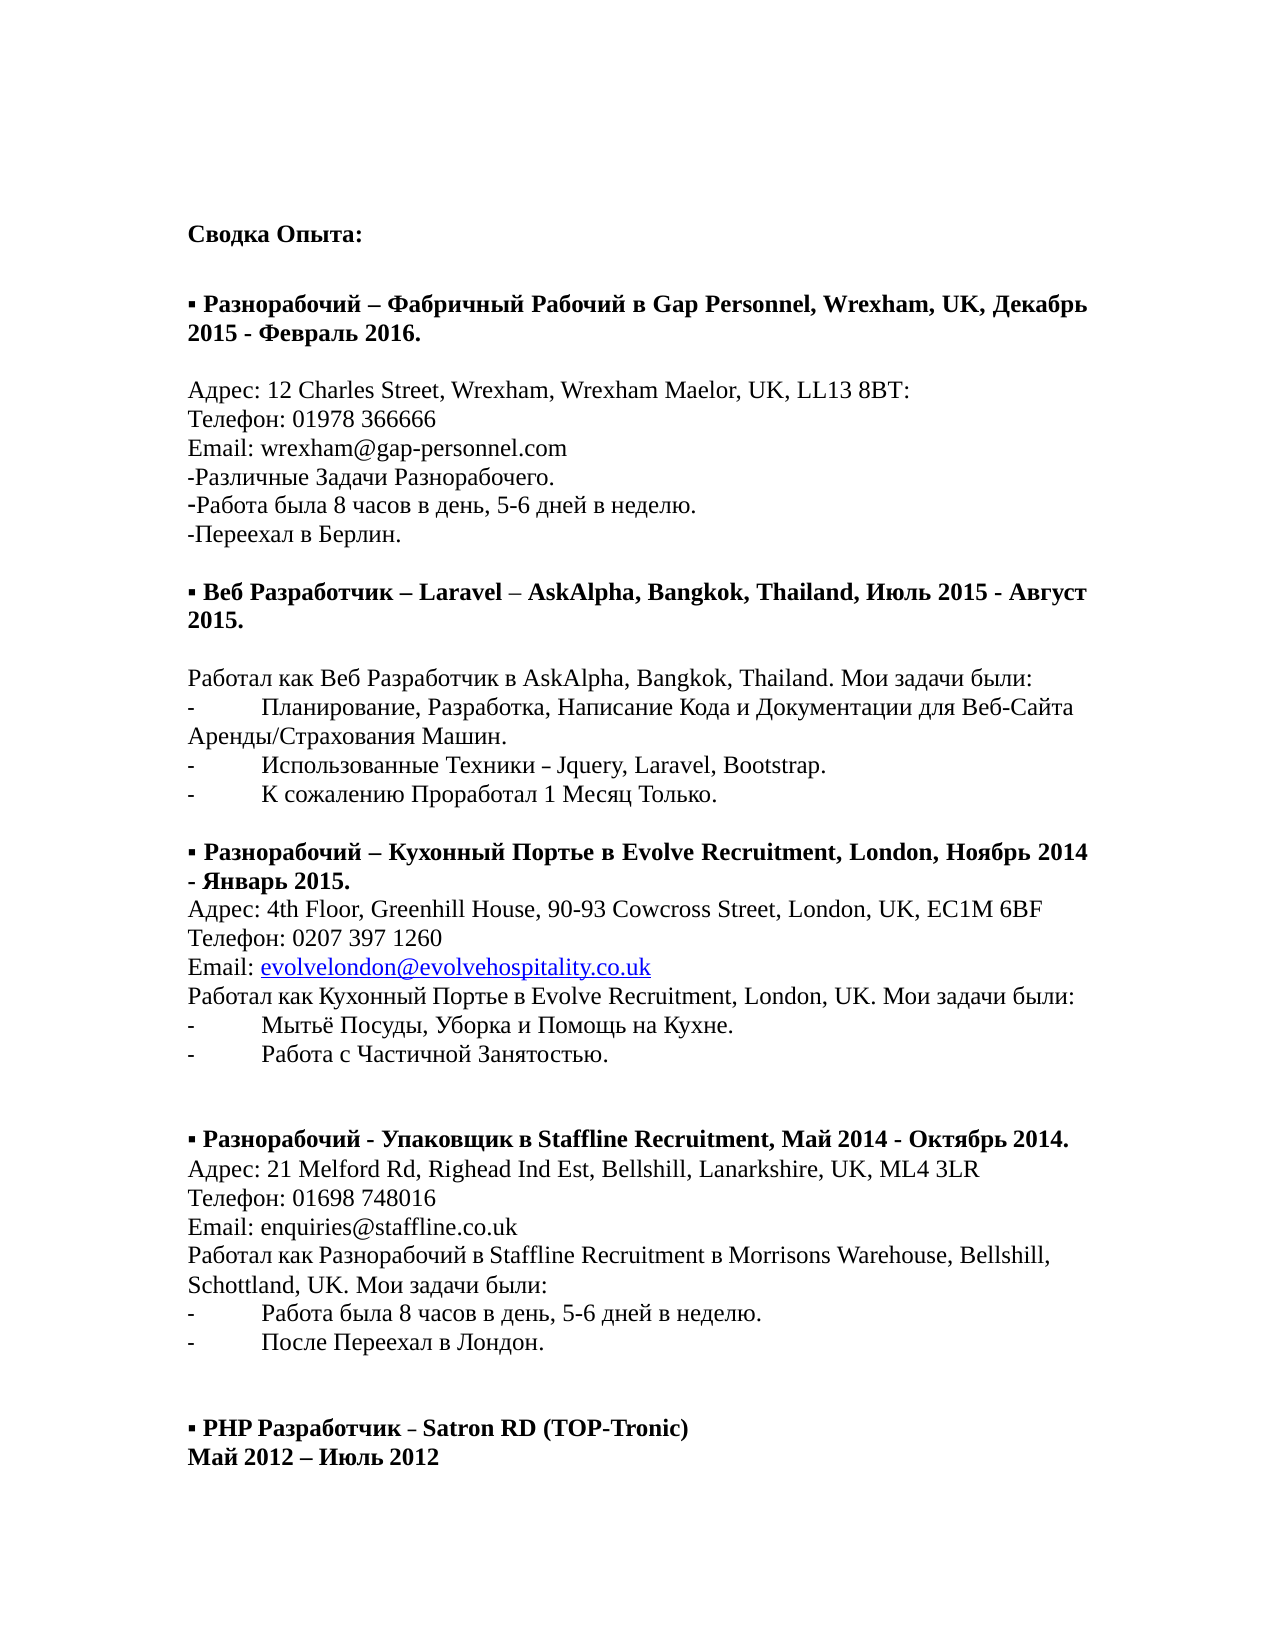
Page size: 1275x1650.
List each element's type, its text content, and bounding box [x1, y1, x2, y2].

text Май 2012 – Июль 2012 [187, 1442, 1087, 1472]
list Работа была 8 часов в день, 5-6 дней в неделю. [187, 491, 1087, 519]
text ▪ Разнорабочий - Упаковщик в Staffline Recruitment, Май 2014 - Октябрь 2014. [187, 1124, 1087, 1154]
text ▪ PHP Разработчик – Satron RD (TOP-Tronic) [187, 1413, 1087, 1442]
text Сводка Опыта: [187, 219, 1087, 248]
list Различные Задачи Разнорабочего. [187, 462, 1087, 491]
text Телефон: 01978 366666 [187, 404, 1087, 433]
text ▪ Разнорабочий – Фабричный Рабочий в Gap Personnel, Wrexham, UK, Декабрь 2015 - Февраль 2016. [187, 289, 1087, 347]
text Работал как Веб Разработчик в AskAlpha, Bangkok, Thailand. Мои задачи были: [187, 663, 1087, 692]
list Переехал в Берлин. [187, 519, 1087, 548]
text - Мытьё Посуды, Уборка и Помощь на Кухне. [187, 1010, 1087, 1039]
text Телефон: 01698 748016 [187, 1183, 1087, 1212]
text Адрес: 4th Floor, Greenhill House, 90-93 Cowcross Street, London, UK, EC1M 6BF [187, 894, 1087, 923]
text - После Переехал в Лондон. [187, 1327, 1087, 1356]
text - Использованные Техники – Jquery, Laravel, Bootstrap. [187, 750, 1087, 779]
text ▪ Веб Разработчик – Laravel – AskAlpha, Bangkok, Thailand, Июль 2015 - Август 2015. [187, 577, 1087, 634]
text - Планирование, Разработка, Написание Кода и Документации для Веб-Сайта Аренды/Страхования Машин. [187, 692, 1087, 750]
text Email: wrexham@gap-personnel.com [187, 433, 1087, 462]
text - Работа была 8 часов в день, 5-6 дней в неделю. [187, 1298, 1087, 1327]
text - Работа с Частичной Занятостью. [187, 1039, 1087, 1068]
text Email: evolvelondon@evolvehospitality.co.uk [187, 952, 1087, 981]
text Адрес: 12 Charles Street, Wrexham, Wrexham Maelor, UK, LL13 8BT: [187, 376, 1087, 404]
text Адрес: 21 Melford Rd, Righead Ind Est, Bellshill, Lanarkshire, UK, ML4 3LR [187, 1154, 1087, 1183]
text - К сожалению Проработал 1 Месяц Только. [187, 779, 1087, 808]
text ▪ Разнорабочий – Кухонный Портье в Evolve Recruitment, London, Ноябрь 2014 - Январь 2015. [187, 837, 1087, 894]
text Email: enquiries@staffline.co.uk [187, 1212, 1087, 1240]
text Работал как Разнорабочий в Staffline Recruitment в Morrisons Warehouse, Bellshill, Schottland, UK. Мои задачи были: [187, 1240, 1087, 1298]
text Телефон: 0207 397 1260 [187, 923, 1087, 952]
text Работал как Кухонный Портье в Evolve Recruitment, London, UK. Мои задачи были: [187, 981, 1087, 1010]
